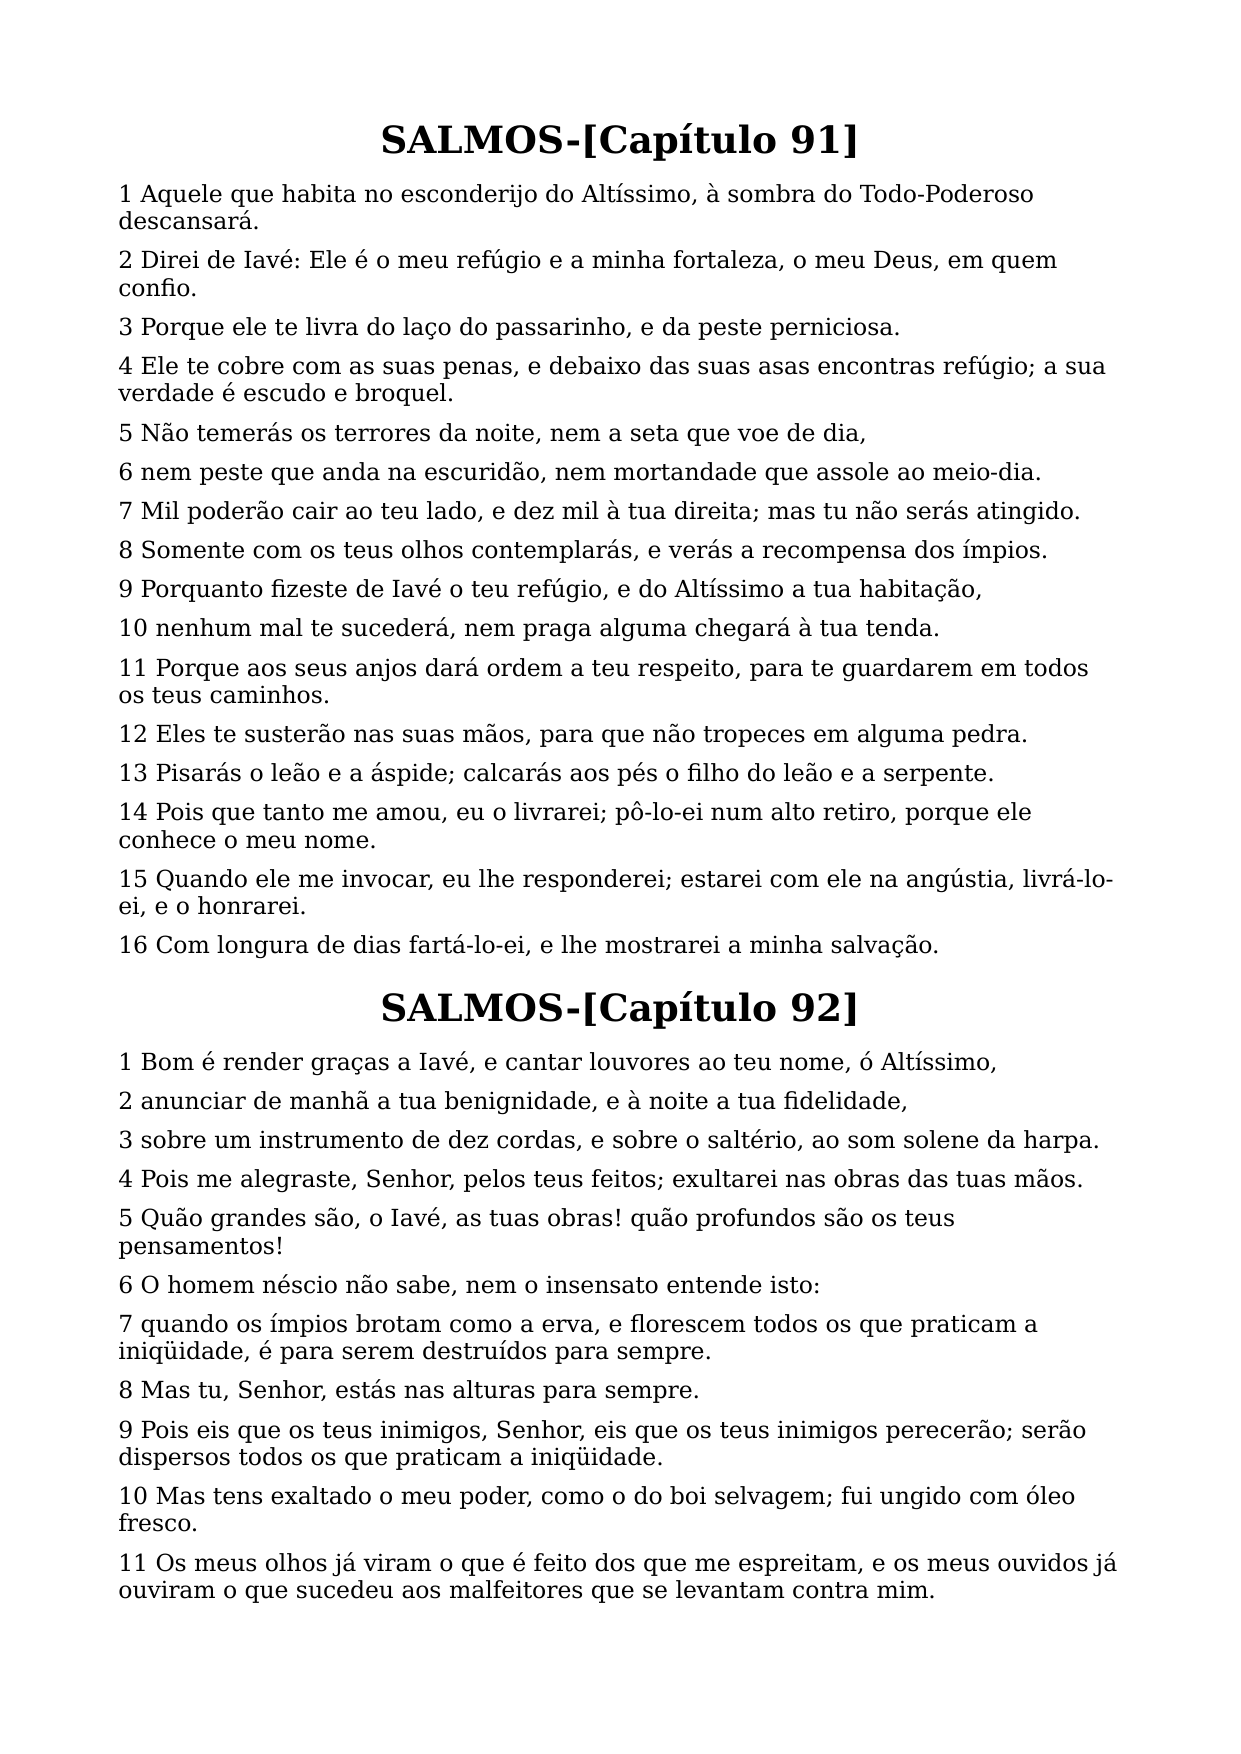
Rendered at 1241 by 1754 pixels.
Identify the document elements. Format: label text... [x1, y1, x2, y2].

text 5 Não temerás os terrores da noite, nem a seta que voe de dia, [118, 419, 1122, 446]
text 6 nem peste que anda na escuridão, nem mortandade que assole ao meio-dia. [118, 458, 1122, 486]
text 9 Porquanto fizeste de Iavé o teu refúgio, e do Altíssimo a tua habitação, [118, 576, 1122, 603]
text 3 Porque ele te livra do laço do passarinho, e da peste perniciosa. [118, 313, 1122, 341]
text 5 Quão grandes são, o Iavé, as tuas obras! quão profundos são os teus pensamentos! [118, 1205, 1122, 1260]
text 7 Mil poderão cair ao teu lado, e dez mil à tua direita; mas tu não serás atingido. [118, 497, 1122, 525]
text 16 Com longura de dias fartá-lo-ei, e lhe mostrarei a minha salvação. [118, 932, 1122, 959]
text 13 Pisarás o leão e a áspide; calcarás aos pés o filho do leão e a serpente. [118, 760, 1122, 787]
text 8 Mas tu, Senhor, estás nas alturas para sempre. [118, 1377, 1122, 1404]
text 10 Mas tens exaltado o meu poder, como o do boi selvagem; fui ungido com óleo fresco. [118, 1483, 1122, 1537]
text 6 O homem néscio não sabe, nem o insensato entende isto: [118, 1272, 1122, 1299]
text 4 Ele te cobre com as suas penas, e debaixo das suas asas encontras refúgio; a sua verdade é escudo e broquel. [118, 353, 1122, 407]
text 11 Os meus olhos já viram o que é feito dos que me espreitam, e os meus ouvidos já ouviram o que sucedeu aos malfeitores que se levantam contra mim. [118, 1549, 1122, 1604]
text 7 quando os ímpios brotam como a erva, e florescem todos os que praticam a iniqüidade, é para serem destruídos para sempre. [118, 1311, 1122, 1365]
text 10 nenhum mal te sucederá, nem praga alguma chegará à tua tenda. [118, 615, 1122, 642]
subtitle SALMOS-[Capítulo 92] [118, 986, 1122, 1030]
text 8 Somente com os teus olhos contemplarás, e verás a recompensa dos ímpios. [118, 537, 1122, 564]
text 14 Pois que tanto me amou, eu o livrarei; pô-lo-ei num alto retiro, porque ele conhece o meu nome. [118, 799, 1122, 853]
text 3 sobre um instrumento de dez cordas, e sobre o saltério, ao som solene da harpa. [118, 1127, 1122, 1154]
text 2 Direi de Iavé: Ele é o meu refúgio e a minha fortaleza, o meu Deus, em quem confio. [118, 247, 1122, 302]
text 9 Pois eis que os teus inimigos, Senhor, eis que os teus inimigos perecerão; serão dispersos todos os que praticam a iniqüidade. [118, 1416, 1122, 1471]
text 4 Pois me alegraste, Senhor, pelos teus feitos; exultarei nas obras das tuas mãos. [118, 1166, 1122, 1193]
text 12 Eles te susterão nas suas mãos, para que não tropeces em alguma pedra. [118, 721, 1122, 748]
text 15 Quando ele me invocar, eu lhe responderei; estarei com ele na angústia, livrá-lo-ei, e o honrarei. [118, 865, 1122, 920]
text 1 Bom é render graças a Iavé, e cantar louvores ao teu nome, ó Altíssimo, [118, 1048, 1122, 1076]
text 11 Porque aos seus anjos dará ordem a teu respeito, para te guardarem em todos os teus caminhos. [118, 654, 1122, 709]
text 2 anunciar de manhã a tua benignidade, e à noite a tua fidelidade, [118, 1088, 1122, 1115]
subtitle SALMOS-[Capítulo 91] [118, 118, 1122, 162]
text 1 Aquele que habita no esconderijo do Altíssimo, à sombra do Todo-Poderoso descansará. [118, 181, 1122, 235]
